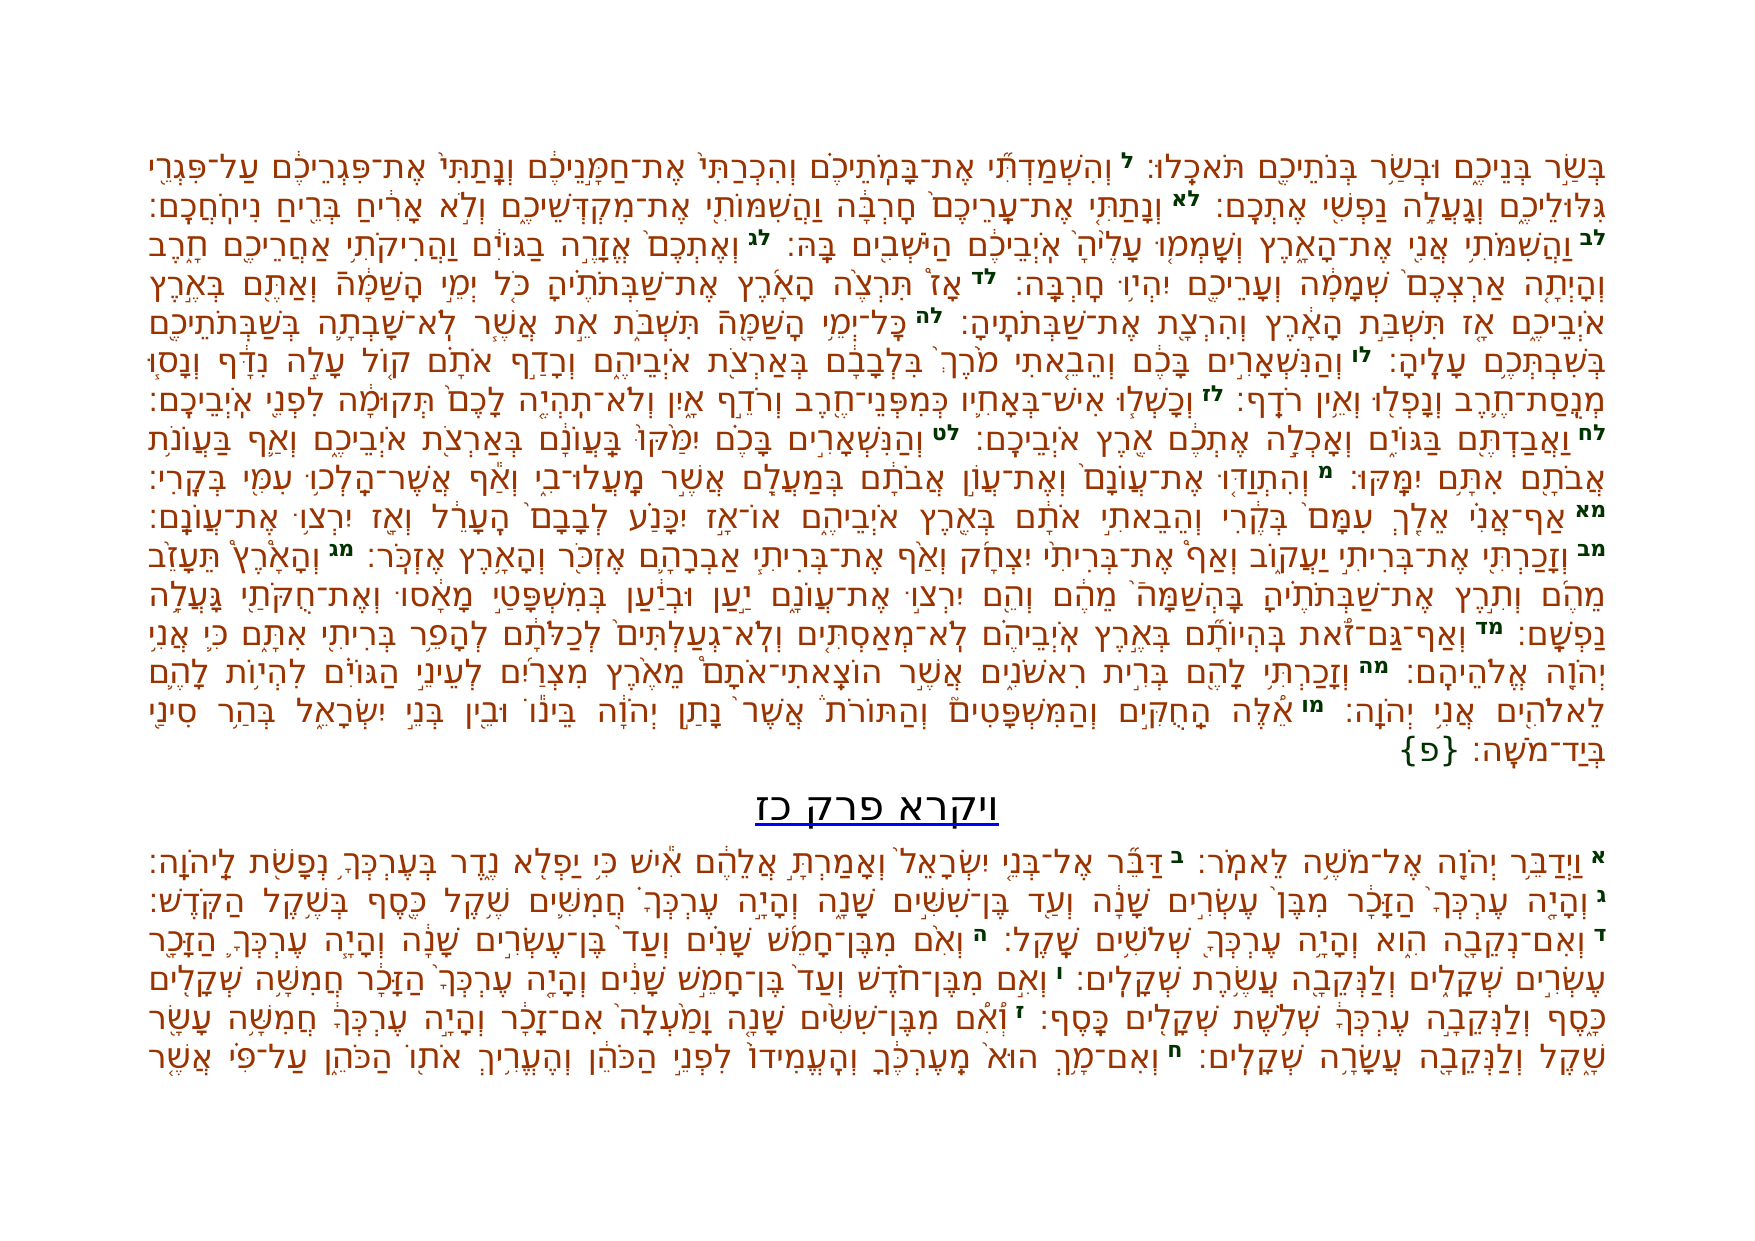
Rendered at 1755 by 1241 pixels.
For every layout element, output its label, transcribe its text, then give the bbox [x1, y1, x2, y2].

text בְּשַׂ֣ר בְּנֵיכֶ֑ם וּבְשַׂ֥ר בְּנֹתֵיכֶ֖ם תֹּאכֵֽלוּ׃ ל וְהִשְׁמַדְתִּ֞י אֶת־בָּמֹֽתֵיכֶ֗ם וְהִכְרַתִּי֙ אֶת־חַמָּ֣נֵיכֶ֔ם וְנָֽתַתִּי֙ אֶת־פִּגְרֵיכֶ֔ם עַל־פִּגְרֵ֖י גִּלּוּלֵיכֶ֑ם וְגָעֲלָ֥ה נַפְשִׁ֖י אֶתְכֶֽם׃ לא וְנָתַתִּ֤י אֶת־עָֽרֵיכֶם֙ חׇרְבָּ֔ה וַהֲשִׁמּוֹתִ֖י אֶת־מִקְדְּשֵׁיכֶ֑ם וְלֹ֣א אָרִ֔יחַ בְּרֵ֖יחַ נִיחֹֽחֲכֶֽם׃ לב וַהֲשִׁמֹּתִ֥י אֲנִ֖י אֶת־הָאָ֑רֶץ וְשָֽׁמְמ֤וּ עָלֶ֙יהָ֙ אֹֽיְבֵיכֶ֔ם הַיֹּשְׁבִ֖ים בָּֽהּ׃ לג וְאֶתְכֶם֙ אֱזָרֶ֣ה בַגּוֹיִ֔ם וַהֲרִיקֹתִ֥י אַחֲרֵיכֶ֖ם חָ֑רֶב וְהָיְתָ֤ה אַרְצְכֶם֙ שְׁמָמָ֔ה וְעָרֵיכֶ֖ם יִהְי֥וּ חׇרְבָּֽה׃ לד אָז֩ תִּרְצֶ֨ה הָאָ֜רֶץ אֶת־שַׁבְּתֹתֶ֗יהָ כֹּ֚ל יְמֵ֣י הׇשַּׁמָּ֔הֿ וְאַתֶּ֖ם בְּאֶ֣רֶץ אֹיְבֵיכֶ֑ם אָ֚ז תִּשְׁבַּ֣ת הָאָ֔רֶץ וְהִרְצָ֖ת אֶת־שַׁבְּתֹתֶֽיהָ׃ לה כׇּל־יְמֵ֥י הׇשַּׁמָּ֖הֿ תִּשְׁבֹּ֑ת אֵ֣ת אֲשֶׁ֧ר לֹֽא־שָׁבְתָ֛ה בְּשַׁבְּתֹתֵיכֶ֖ם בְּשִׁבְתְּכֶ֥ם עָלֶֽיהָ׃ לו וְהַנִּשְׁאָרִ֣ים בָּכֶ֔ם וְהֵבֵ֤אתִי מֹ֙רֶךְ֙ בִּלְבָבָ֔ם בְּאַרְצֹ֖ת אֹיְבֵיהֶ֑ם וְרָדַ֣ף אֹתָ֗ם ק֚וֹל עָלֶ֣ה נִדָּ֔ף וְנָס֧וּ מְנֻֽסַת־חֶ֛רֶב וְנָפְל֖וּ וְאֵ֥ין רֹדֵֽף׃ לז וְכָשְׁל֧וּ אִישׁ־בְּאָחִ֛יו כְּמִפְּנֵי־חֶ֖רֶב וְרֹדֵ֣ף אָ֑יִן וְלֹא־תִֽהְיֶ֤ה לָכֶם֙ תְּקוּמָ֔ה לִפְנֵ֖י אֹֽיְבֵיכֶֽם׃ לח וַאֲבַדְתֶּ֖ם בַּגּוֹיִ֑ם וְאָכְלָ֣ה אֶתְכֶ֔ם אֶ֖רֶץ אֹיְבֵיכֶֽם׃ לט וְהַנִּשְׁאָרִ֣ים בָּכֶ֗ם יִמַּ֙קּוּ֙ בַּֽעֲוֺנָ֔ם בְּאַרְצֹ֖ת אֹיְבֵיכֶ֑ם וְאַ֛ף בַּעֲוֺנֹ֥ת אֲבֹתָ֖ם אִתָּ֥ם יִמָּֽקּוּ׃ מ וְהִתְוַדּ֤וּ אֶת־עֲוֺנָם֙ וְאֶת־עֲוֺ֣ן אֲבֹתָ֔ם בְּמַעֲלָ֖ם אֲשֶׁ֣ר מָֽעֲלוּ־בִ֑י וְאַ֕ף אֲשֶׁר־הָֽלְכ֥וּ עִמִּ֖י בְּקֶֽרִי׃ מא אַף־אֲנִ֗י אֵלֵ֤ךְ עִמָּם֙ בְּקֶ֔רִי וְהֵבֵאתִ֣י אֹתָ֔ם בְּאֶ֖רֶץ אֹיְבֵיהֶ֑ם אוֹ־אָ֣ז יִכָּנַ֗ע לְבָבָם֙ הֶֽעָרֵ֔ל וְאָ֖ז יִרְצ֥וּ אֶת־עֲוֺנָֽם׃ מב וְזָכַרְתִּ֖י אֶת־בְּרִיתִ֣י יַעֲק֑וֹב וְאַף֩ אֶת־בְּרִיתִ֨י יִצְחָ֜ק וְאַ֨ף אֶת־בְּרִיתִ֧י אַבְרָהָ֛ם אֶזְכֹּ֖ר וְהָאָ֥רֶץ אֶזְכֹּֽר׃ מג וְהָאָ֩רֶץ֩ תֵּעָזֵ֨ב מֵהֶ֜ם וְתִ֣רֶץ אֶת־שַׁבְּתֹתֶ֗יהָ בׇּהְשַׁמָּהֿ֙ מֵהֶ֔ם וְהֵ֖ם יִרְצ֣וּ אֶת־עֲוֺנָ֑ם יַ֣עַן וּבְיַ֔עַן בְּמִשְׁפָּטַ֣י מָאָ֔סוּ וְאֶת־חֻקֹּתַ֖י גָּעֲלָ֥ה נַפְשָֽׁם׃ מד וְאַף־גַּם־זֹ֠את בִּֽהְיוֹתָ֞ם בְּאֶ֣רֶץ אֹֽיְבֵיהֶ֗ם לֹֽא־מְאַסְתִּ֤ים וְלֹֽא־גְעַלְתִּים֙ לְכַלֹּתָ֔ם לְהָפֵ֥ר בְּרִיתִ֖י אִתָּ֑ם כִּ֛י אֲנִ֥י יְהֹוָ֖ה אֱלֹהֵיהֶֽם׃ מה וְזָכַרְתִּ֥י לָהֶ֖ם בְּרִ֣ית רִאשֹׁנִ֑ים אֲשֶׁ֣ר הוֹצֵֽאתִי־אֹתָם֩ מֵאֶ֨רֶץ מִצְרַ֜יִם לְעֵינֵ֣י הַגּוֹיִ֗ם לִהְי֥וֹת לָהֶ֛ם לֵאלֹהִ֖ים אֲנִ֥י יְהֹוָֽה׃ מו אֵ֠לֶּה הַֽחֻקִּ֣ים וְהַמִּשְׁפָּטִים֮ וְהַתּוֹרֹת֒ אֲשֶׁר֙ נָתַ֣ן יְהֹוָ֔ה בֵּינ֕וֹ וּבֵ֖ין בְּנֵ֣י יִשְׂרָאֵ֑ל בְּהַ֥ר סִינַ֖י בְּיַד־מֹשֶֽׁה׃ {פ} [148, 148, 1606, 769]
text א וַיְדַבֵּ֥ר יְהֹוָ֖ה אֶל־מֹשֶׁ֥ה לֵּאמֹֽר׃ ב דַּבֵּ֞ר אֶל־בְּנֵ֤י יִשְׂרָאֵל֙ וְאָמַרְתָּ֣ אֲלֵהֶ֔ם אִ֕ישׁ כִּ֥י יַפְלִ֖א נֶ֑דֶר בְּעֶרְכְּךָ֥ נְפָשֹׁ֖ת לַֽיהֹוָֽה׃ ג וְהָיָ֤ה עֶרְכְּךָ֙ הַזָּכָ֔ר מִבֶּן֙ עֶשְׂרִ֣ים שָׁנָ֔ה וְעַ֖ד בֶּן־שִׁשִּׁ֣ים שָׁנָ֑ה וְהָיָ֣ה עֶרְכְּךָ֗ חֲמִשִּׁ֛ים שֶׁ֥קֶל כֶּ֖סֶף בְּשֶׁ֥קֶל הַקֹּֽדֶשׁ׃ ד וְאִם־נְקֵבָ֖ה הִ֑וא וְהָיָ֥ה עֶרְכְּךָ֖ שְׁלֹשִׁ֥ים שָֽׁקֶל׃ ה וְאִ֨ם מִבֶּן־חָמֵ֜שׁ שָׁנִ֗ים וְעַד֙ בֶּן־עֶשְׂרִ֣ים שָׁנָ֔ה וְהָיָ֧ה עֶרְכְּךָ֛ הַזָּכָ֖ר עֶשְׂרִ֣ים שְׁקָלִ֑ים וְלַנְּקֵבָ֖ה עֲשֶׂ֥רֶת שְׁקָלִֽים׃ ו וְאִ֣ם מִבֶּן־חֹ֗דֶשׁ וְעַד֙ בֶּן־חָמֵ֣שׁ שָׁנִ֔ים וְהָיָ֤ה עֶרְכְּךָ֙ הַזָּכָ֔ר חֲמִשָּׁ֥ה שְׁקָלִ֖ים כָּ֑סֶף וְלַנְּקֵבָ֣ה עֶרְכְּךָ֔ שְׁלֹ֥שֶׁת שְׁקָלִ֖ים כָּֽסֶף׃ ז וְ֠אִ֠ם מִבֶּן־שִׁשִּׁ֨ים שָׁנָ֤ה וָמַ֙עְלָה֙ אִם־זָכָ֔ר וְהָיָ֣ה עֶרְכְּךָ֔ חֲמִשָּׁ֥ה עָשָׂ֖ר שָׁ֑קֶל וְלַנְּקֵבָ֖ה עֲשָׂרָ֥ה שְׁקָלִֽים׃ ח וְאִם־מָ֥ךְ הוּא֙ מֵֽעֶרְכֶּ֔ךָ וְהֶֽעֱמִידוֹ֙ לִפְנֵ֣י הַכֹּהֵ֔ן וְהֶעֱרִ֥יךְ אֹת֖וֹ הַכֹּהֵ֑ן עַל־פִּ֗י אֲשֶׁ֤ר [148, 843, 1606, 1076]
text ויקרא פרק כז [148, 782, 1606, 830]
